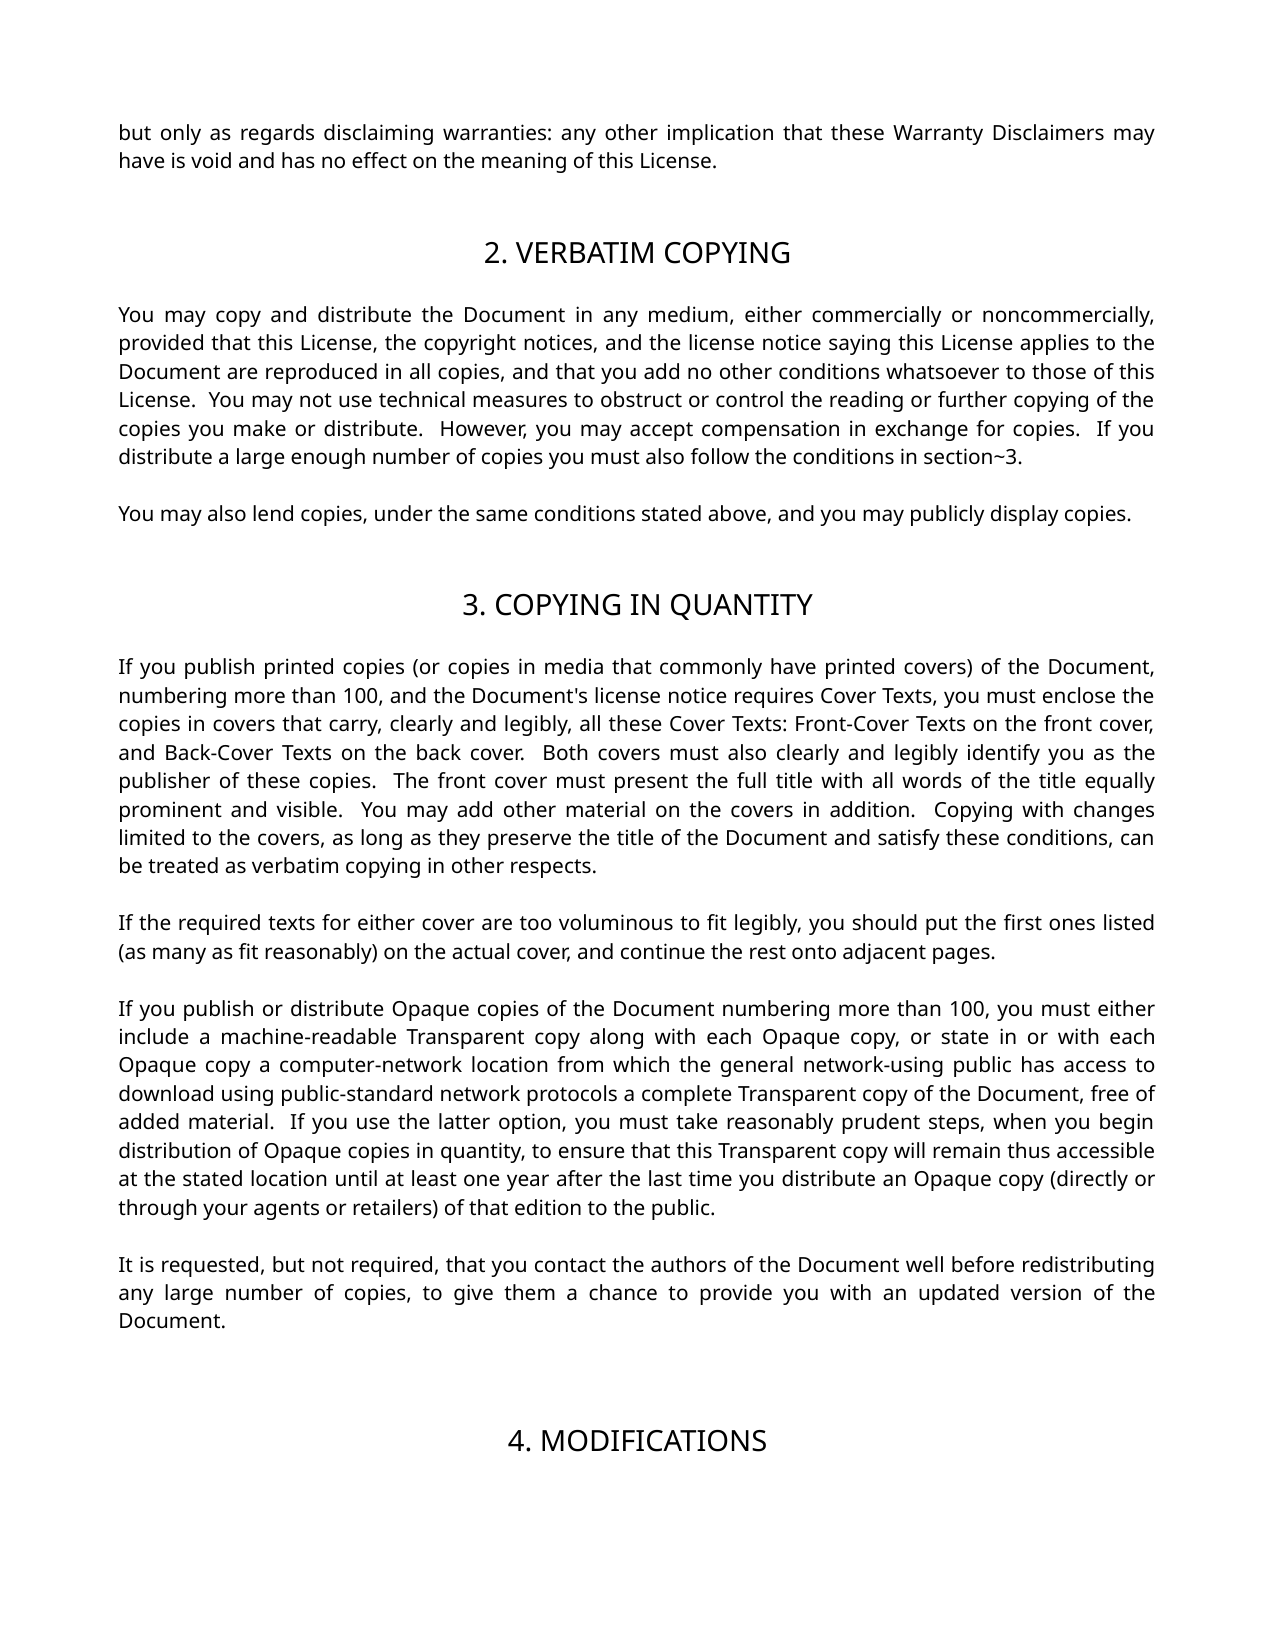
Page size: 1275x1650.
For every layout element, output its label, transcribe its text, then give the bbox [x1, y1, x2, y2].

text You may also lend copies, under the same conditions stated above, and you may publicly display copies. [118, 499, 1157, 527]
text 3. COPYING IN QUANTITY [118, 584, 1157, 624]
text If the required texts for either cover are too voluminous to fit legibly, you should put the first ones listed (as many as fit reasonably) on the actual cover, and continue the rest onto adjacent pages. [118, 908, 1157, 965]
text but only as regards disclaiming warranties: any other implication that these Warranty Disclaimers may have is void and has no effect on the meaning of this License. [118, 118, 1157, 175]
text If you publish or distribute Opaque copies of the Document numbering more than 100, you must either include a machine-readable Transparent copy along with each Opaque copy, or state in or with each Opaque copy a computer-network location from which the general network-using public has access to download using public-standard network protocols a complete Transparent copy of the Document, free of added material. If you use the latter option, you must take reasonably prudent steps, when you begin distribution of Opaque copies in quantity, to ensure that this Transparent copy will remain thus accessible at the stated location until at least one year after the last time you distribute an Opaque copy (directly or through your agents or retailers) of that edition to the public. [118, 994, 1157, 1221]
text If you publish printed copies (or copies in media that commonly have printed covers) of the Document, numbering more than 100, and the Document's license notice requires Cover Texts, you must enclose the copies in covers that carry, clearly and legibly, all these Cover Texts: Front-Cover Texts on the front cover, and Back-Cover Texts on the back cover. Both covers must also clearly and legibly identify you as the publisher of these copies. The front cover must present the full title with all words of the title equally prominent and visible. You may add other material on the covers in addition. Copying with changes limited to the covers, as long as they preserve the title of the Document and satisfy these conditions, can be treated as verbatim copying in other respects. [118, 652, 1157, 880]
text 2. VERBATIM COPYING [118, 232, 1157, 272]
text You may copy and distribute the Document in any medium, either commercially or noncommercially, provided that this License, the copyright notices, and the license notice saying this License applies to the Document are reproduced in all copies, and that you add no other conditions whatsoever to those of this License. You may not use technical measures to obstruct or control the reading or further copying of the copies you make or distribute. However, you may accept compensation in exchange for copies. If you distribute a large enough number of copies you must also follow the conditions in section~3. [118, 300, 1157, 471]
text It is requested, but not required, that you contact the authors of the Document well before redistributing any large number of copies, to give them a chance to provide you with an updated version of the Document. [118, 1250, 1157, 1335]
text 4. MODIFICATIONS [118, 1420, 1157, 1460]
